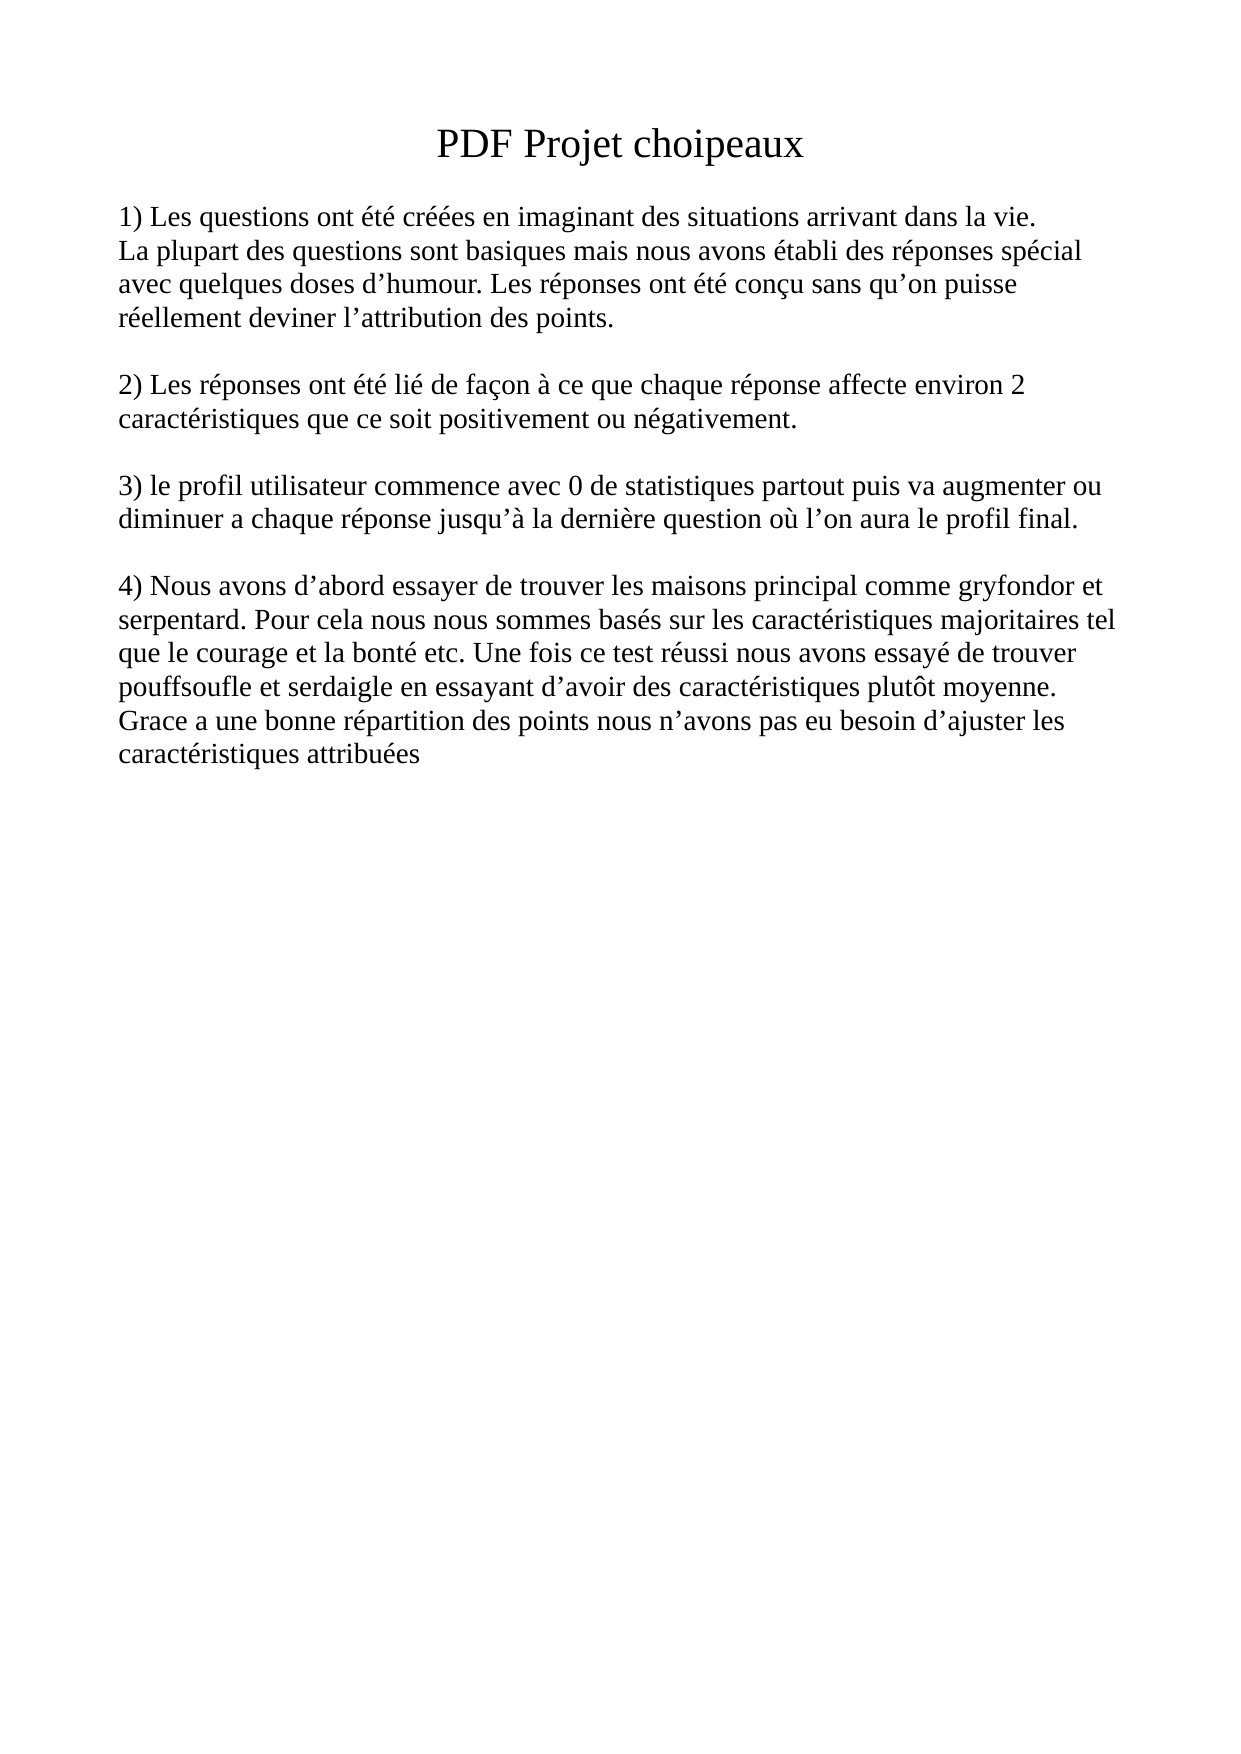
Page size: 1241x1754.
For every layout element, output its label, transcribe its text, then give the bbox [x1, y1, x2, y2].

text Grace a une bonne répartition des points nous n’avons pas eu besoin d’ajuster les caractéristiques attribuées [118, 703, 1122, 770]
text 2) Les réponses ont été lié de façon à ce que chaque réponse affecte environ 2 caractéristiques que ce soit positivement ou négativement. [118, 367, 1122, 434]
text 1) Les questions ont été créées en imaginant des situations arrivant dans la vie. [118, 199, 1122, 233]
text 3) le profil utilisateur commence avec 0 de statistiques partout puis va augmenter ou diminuer a chaque réponse jusqu’à la dernière question où l’on aura le profil final. [118, 468, 1122, 535]
text La plupart des questions sont basiques mais nous avons établi des réponses spécial avec quelques doses d’humour. Les réponses ont été conçu sans qu’on puisse réellement deviner l’attribution des points. [118, 233, 1122, 334]
text PDF Projet choipeaux [118, 118, 1122, 166]
text 4) Nous avons d’abord essayer de trouver les maisons principal comme gryfondor et serpentard. Pour cela nous nous sommes basés sur les caractéristiques majoritaires tel que le courage et la bonté etc. Une fois ce test réussi nous avons essayé de trouver pouffsoufle et serdaigle en essayant d’avoir des caractéristiques plutôt moyenne. [118, 568, 1122, 703]
